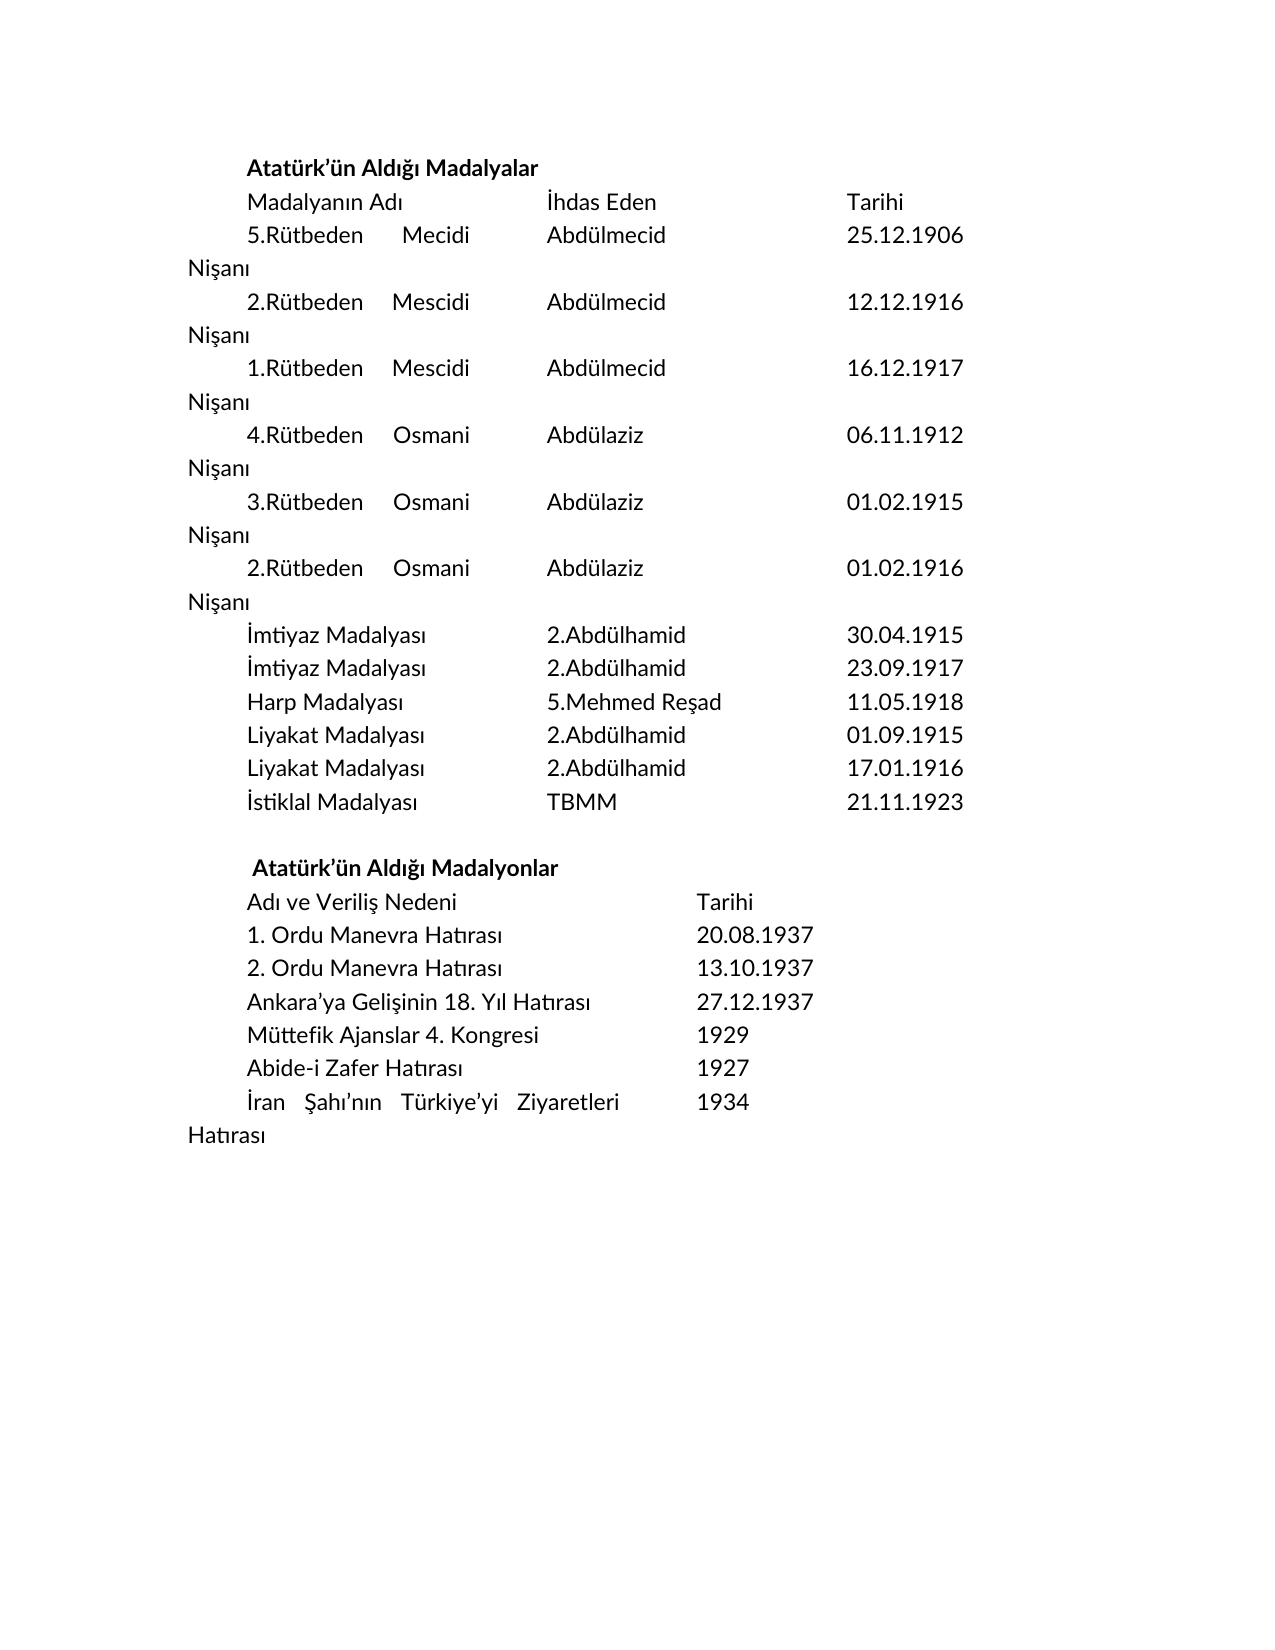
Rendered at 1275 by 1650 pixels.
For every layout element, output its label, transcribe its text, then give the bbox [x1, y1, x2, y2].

table_cell 25.12.1906 [788, 217, 1087, 283]
table_cell 2.Abdülhamid [488, 717, 787, 750]
table_cell 12.12.1916 [788, 283, 1087, 350]
table_cell 30.04.1915 [788, 617, 1087, 650]
table_cell 4.Rütbeden Osmani Nişanı [188, 417, 487, 483]
table_cell 01.02.1916 [788, 550, 1087, 617]
table_cell Abdülaziz [488, 417, 787, 483]
table_cell Abdülaziz [488, 483, 787, 550]
table_cell Abdülmecid [488, 283, 787, 350]
table_cell 01.02.1915 [788, 483, 1087, 550]
table_cell Abdülaziz [488, 550, 787, 617]
table_cell 1.Rütbeden Mescidi Nişanı [188, 350, 487, 417]
table_cell 23.09.1917 [788, 650, 1087, 683]
table_header İhdas Eden [488, 183, 787, 217]
table_cell 16.12.1917 [788, 350, 1087, 417]
table_cell TBMM [488, 783, 787, 817]
table_cell 01.09.1915 [788, 717, 1087, 750]
text Atatürk’ün Aldığı Madalyalar [187, 150, 1070, 183]
table_header Tarihi [788, 183, 1087, 217]
table_cell Ankara’ya Gelişinin 18. Yıl Hatırası [188, 983, 637, 1017]
table_cell Abdülmecid [488, 350, 787, 417]
table_cell Liyakat Madalyası [188, 717, 487, 750]
table_cell 27.12.1937 [638, 983, 1087, 1017]
table_cell 06.11.1912 [788, 417, 1087, 483]
table_header Madalyanın Adı [188, 183, 487, 217]
table_cell 5.Rütbeden Mecidi Nişanı [188, 217, 487, 283]
table_cell İmtiyaz Madalyası [188, 617, 487, 650]
table_cell 11.05.1918 [788, 683, 1087, 717]
table_cell 2.Abdülhamid [488, 750, 787, 783]
table_cell 1. Ordu Manevra Hatırası [188, 917, 637, 950]
table_cell Liyakat Madalyası [188, 750, 487, 783]
table_cell 5.Mehmed Reşad [488, 683, 787, 717]
table_cell İstiklal Madalyası [188, 783, 487, 817]
table_cell 2.Rütbeden Osmani Nişanı [188, 550, 487, 617]
table_cell 2.Abdülhamid [488, 650, 787, 683]
table_cell İmtiyaz Madalyası [188, 650, 487, 683]
table_cell Abdülmecid [488, 217, 787, 283]
table_cell 1927 [638, 1050, 1087, 1083]
table_header Adı ve Veriliş Nedeni [188, 883, 637, 917]
table_cell 21.11.1923 [788, 783, 1087, 817]
text Atatürk’ün Aldığı Madalyonlar [187, 850, 1070, 883]
table_cell 20.08.1937 [638, 917, 1087, 950]
table_cell 13.10.1937 [638, 950, 1087, 983]
table_cell 2.Abdülhamid [488, 617, 787, 650]
table_cell 1934 [638, 1083, 1087, 1150]
table_cell 2. Ordu Manevra Hatırası [188, 950, 637, 983]
table_cell Harp Madalyası [188, 683, 487, 717]
table_cell 3.Rütbeden Osmani Nişanı [188, 483, 487, 550]
table_cell 2.Rütbeden Mescidi Nişanı [188, 283, 487, 350]
table_cell Müttefik Ajanslar 4. Kongresi [188, 1017, 637, 1050]
table_cell 17.01.1916 [788, 750, 1087, 783]
table_header Tarihi [638, 883, 1087, 917]
table_cell Abide-i Zafer Hatırası [188, 1050, 637, 1083]
table_cell 1929 [638, 1017, 1087, 1050]
table_cell İran Şahı’nın Türkiye’yi Ziyaretleri Hatırası [188, 1083, 637, 1150]
